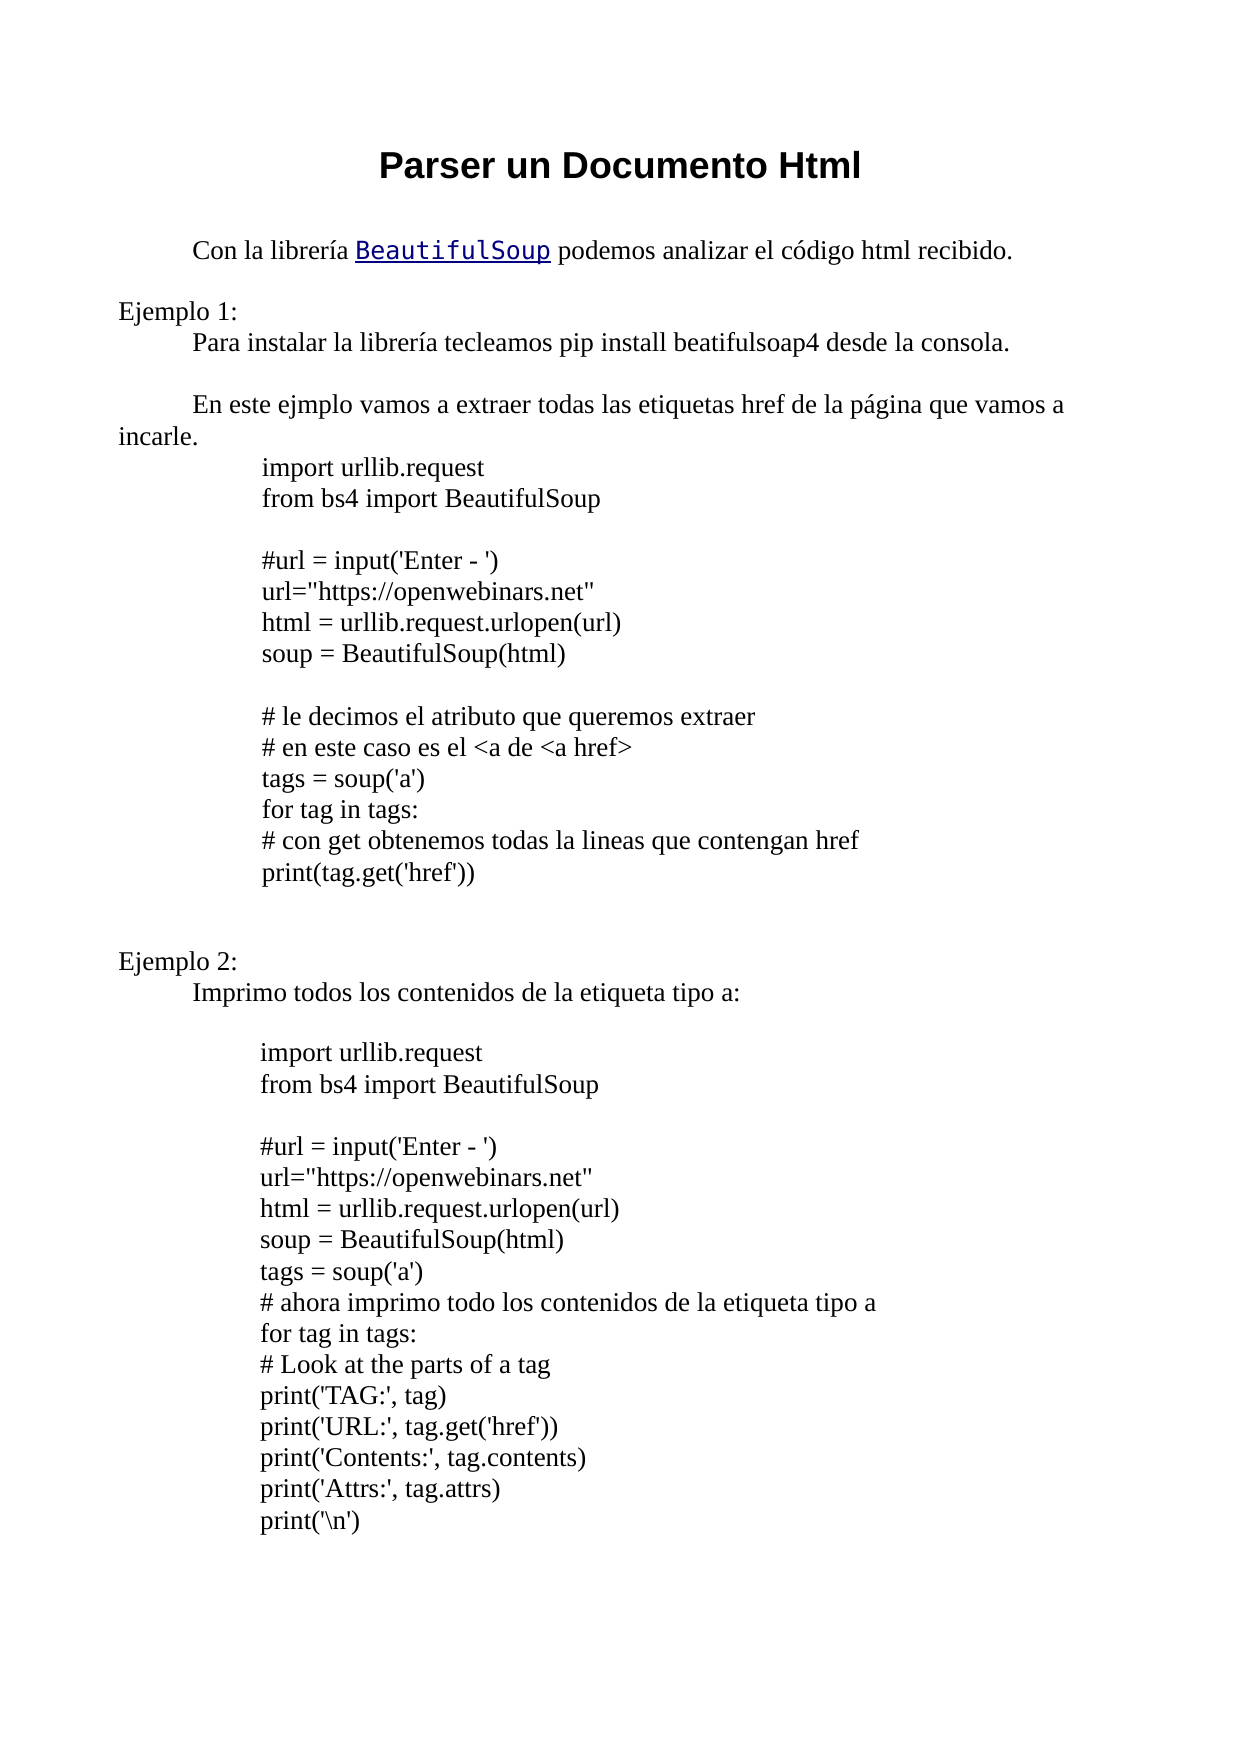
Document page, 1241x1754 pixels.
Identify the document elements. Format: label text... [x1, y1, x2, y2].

text En este ejmplo vamos a extraer todas las etiquetas href de la página que vamos a incarle. [118, 388, 1122, 451]
text Imprimo todos los contenidos de la etiqueta tipo a: [118, 976, 1122, 1007]
text print('\n') [260, 1504, 1122, 1535]
text Con la librería BeautifulSoup podemos analizar el código html recibido. [118, 232, 1122, 266]
text html = urllib.request.urlopen(url) [260, 1192, 1122, 1223]
text # Look at the parts of a tag [260, 1348, 1122, 1379]
text soup = BeautifulSoup(html) [260, 1223, 1122, 1254]
text print(tag.get('href')) [262, 856, 1122, 887]
text # ahora imprimo todo los contenidos de la etiqueta tipo a [260, 1286, 1122, 1317]
text tags = soup('a') [262, 762, 1122, 793]
text from bs4 import BeautifulSoup [260, 1068, 1122, 1099]
text Ejemplo 2: [118, 945, 1122, 976]
text for tag in tags: [260, 1317, 1122, 1348]
text import urllib.request [262, 451, 1122, 482]
text html = urllib.request.urlopen(url) [262, 606, 1122, 638]
text print('TAG:', tag) [260, 1379, 1122, 1410]
text Ejemplo 1: [118, 295, 1122, 326]
text url="https://openwebinars.net" [260, 1161, 1122, 1192]
text print('Attrs:', tag.attrs) [260, 1473, 1122, 1504]
text for tag in tags: [262, 793, 1122, 824]
text from bs4 import BeautifulSoup [262, 482, 1122, 513]
text url="https://openwebinars.net" [262, 575, 1122, 606]
text print('URL:', tag.get('href')) [260, 1410, 1122, 1441]
text Para instalar la librería tecleamos pip install beatifulsoap4 desde la consola. [118, 326, 1122, 357]
text #url = input('Enter - ') [260, 1130, 1122, 1161]
text # en este caso es el <a de <a href> [262, 731, 1122, 762]
text #url = input('Enter - ') [262, 544, 1122, 575]
text import urllib.request [260, 1037, 1122, 1068]
text tags = soup('a') [260, 1254, 1122, 1286]
text soup = BeautifulSoup(html) [262, 638, 1122, 669]
text # con get obtenemos todas la lineas que contengan href [262, 824, 1122, 856]
text # le decimos el atributo que queremos extraer [262, 700, 1122, 731]
text print('Contents:', tag.contents) [260, 1441, 1122, 1473]
subtitle Parser un Documento Html [118, 143, 1122, 186]
